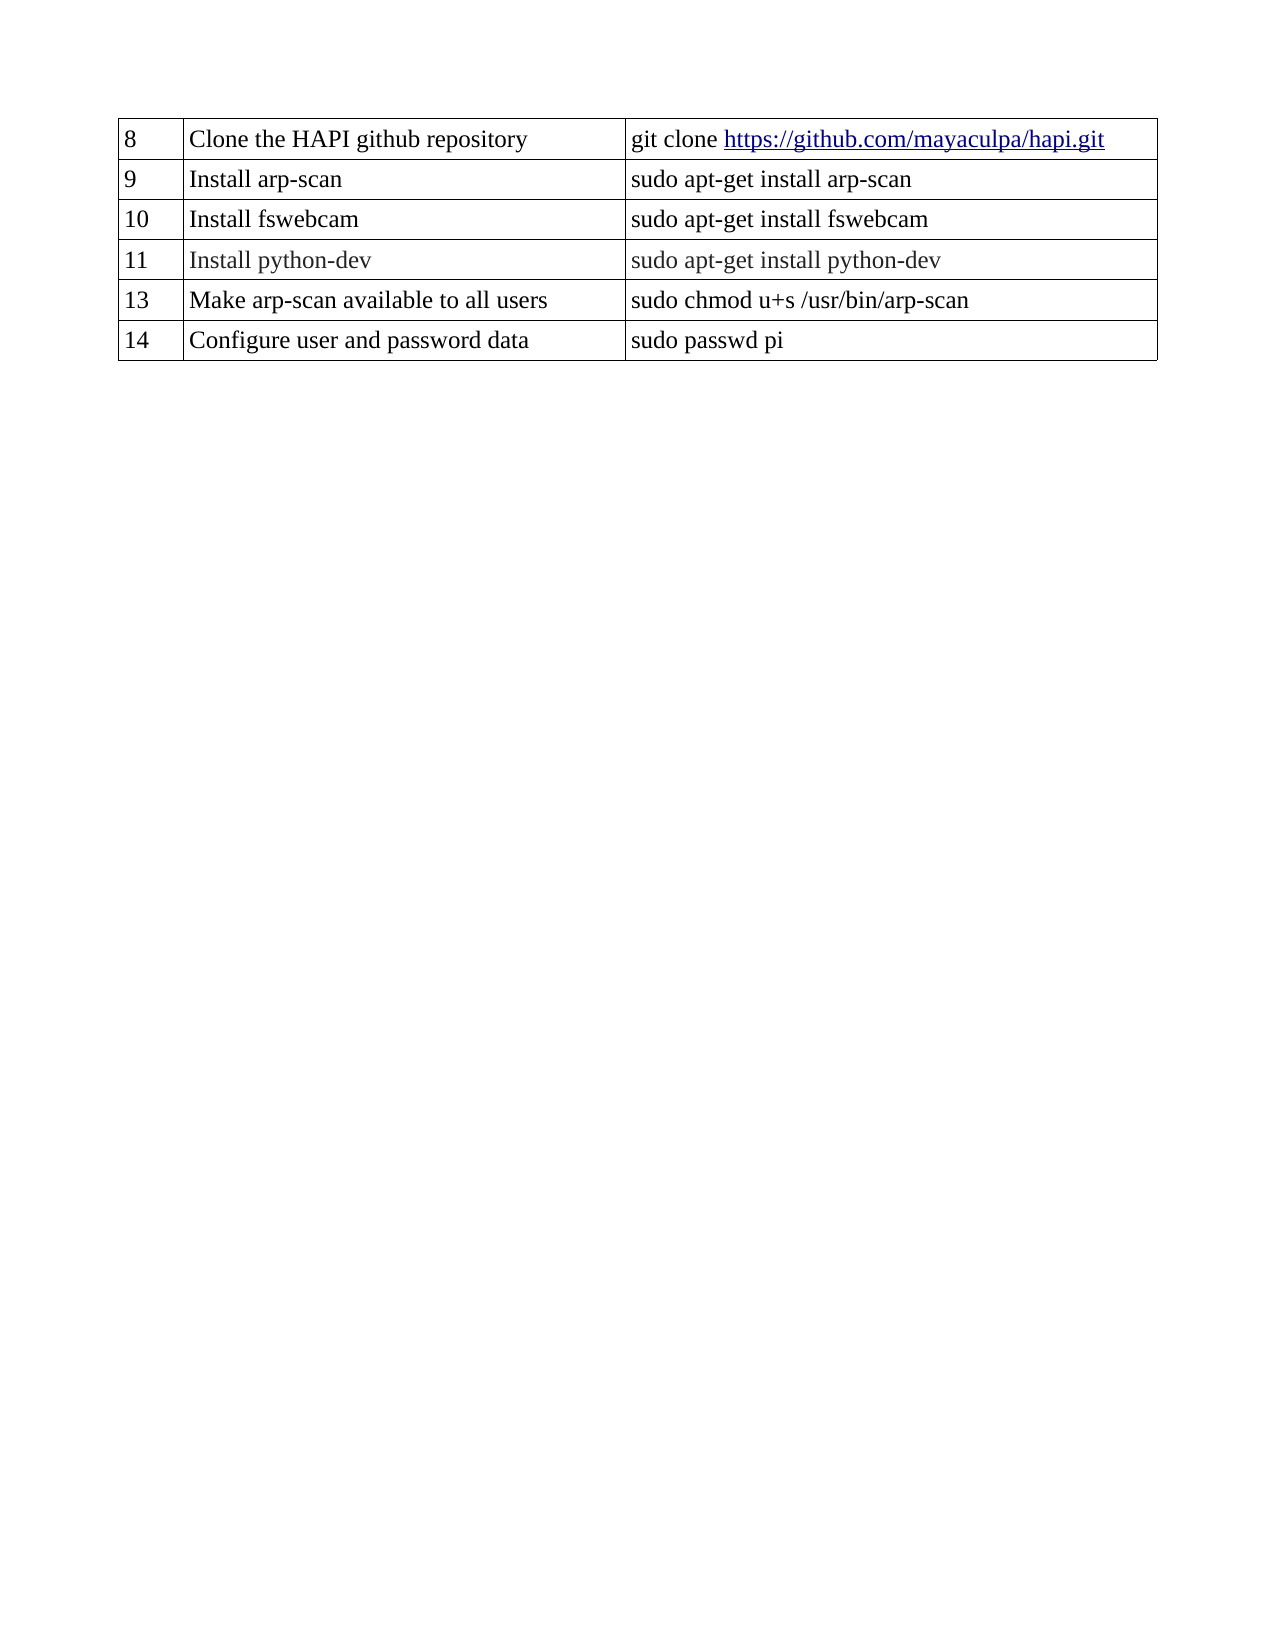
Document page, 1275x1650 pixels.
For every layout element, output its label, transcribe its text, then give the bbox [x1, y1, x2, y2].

table_cell sudo apt-get install fswebcam [626, 200, 1157, 239]
table_cell Configure user and password data [184, 321, 625, 360]
table_cell Install arp-scan [184, 160, 625, 199]
table_cell git clone https://github.com/mayaculpa/hapi.git [626, 119, 1157, 158]
table_cell sudo apt-get install arp-scan [626, 160, 1157, 199]
table_cell Make arp-scan available to all users [184, 280, 625, 320]
table_cell Install python-dev [184, 240, 625, 279]
table_cell sudo chmod u+s /usr/bin/arp-scan [626, 280, 1157, 320]
table_cell Install fswebcam [184, 200, 625, 239]
table_cell sudo apt-get install python-dev [626, 240, 1157, 279]
table_cell 11 [119, 240, 183, 279]
table_cell 9 [119, 160, 183, 199]
table_cell 8 [119, 119, 183, 158]
table_cell 14 [119, 321, 183, 360]
table_cell 13 [119, 280, 183, 320]
table_cell Clone the HAPI github repository [184, 119, 625, 158]
table_cell 10 [119, 200, 183, 239]
table_cell sudo passwd pi [626, 321, 1157, 360]
